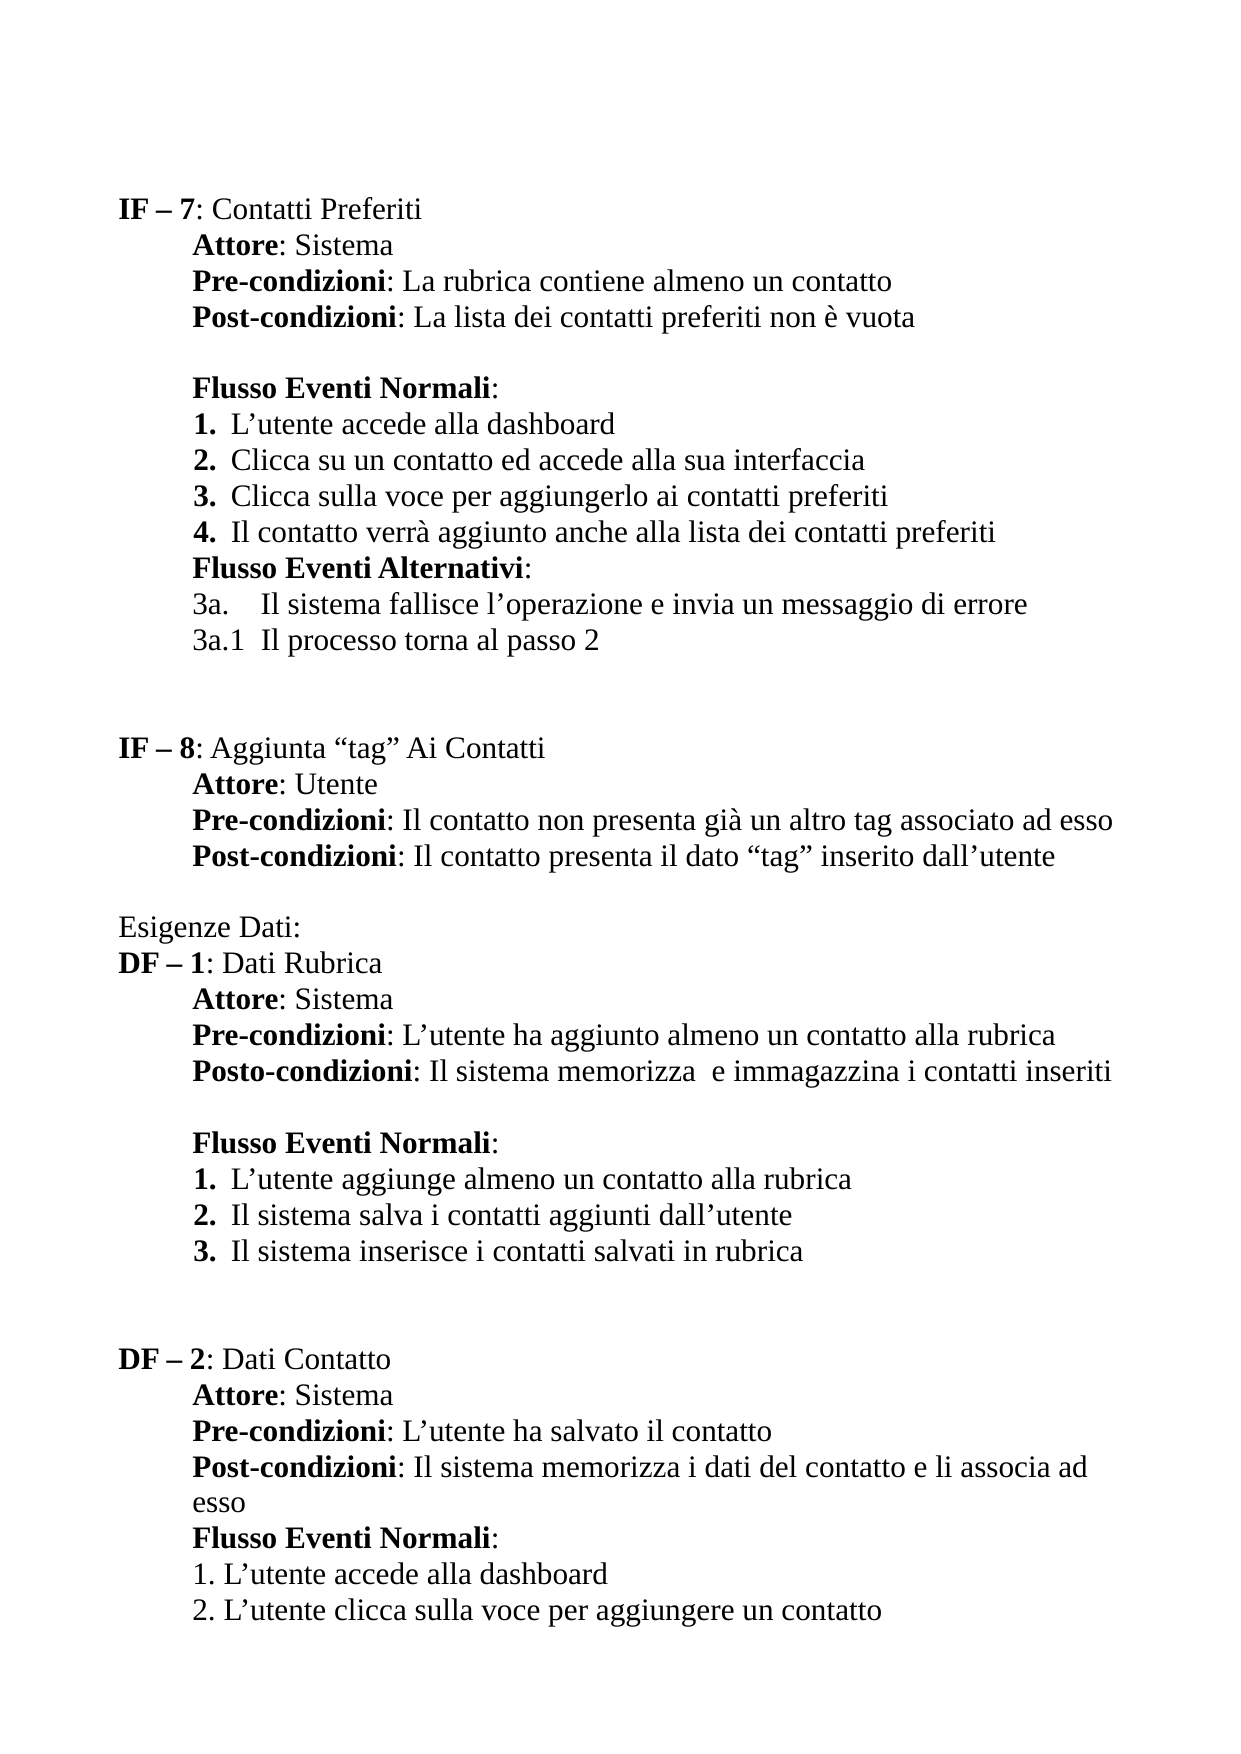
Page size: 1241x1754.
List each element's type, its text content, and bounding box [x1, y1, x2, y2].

text Attore: Sistema [118, 1376, 1122, 1412]
text Post-condizioni: Il contatto presenta il dato “tag” inserito dall’utente [118, 837, 1122, 873]
text 1. L’utente accede alla dashboard [118, 1556, 1122, 1592]
text Flusso Eventi Normali: [118, 370, 1122, 406]
text Pre-condizioni: Il contatto non presenta già un altro tag associato ad esso [118, 801, 1122, 837]
text Pre-condizioni: L’utente ha aggiunto almeno un contatto alla rubrica [118, 1017, 1122, 1052]
list Clicca su un contatto ed accede alla sua interfaccia [193, 442, 1122, 477]
text IF – 8: Aggiunta “tag” Ai Contatti [118, 729, 1122, 765]
list Il contatto verrà aggiunto anche alla lista dei contatti preferiti [193, 513, 1122, 549]
text Posto-condizioni: Il sistema memorizza e immagazzina i contatti inseriti [118, 1052, 1122, 1088]
text Flusso Eventi Normali: [118, 1124, 1122, 1160]
text DF – 2: Dati Contatto [118, 1340, 1122, 1376]
list Il sistema inserisce i contatti salvati in rubrica [193, 1232, 1122, 1268]
list Clicca sulla voce per aggiungerlo ai contatti preferiti [193, 477, 1122, 513]
list L’utente accede alla dashboard [193, 406, 1122, 442]
text Attore: Utente [118, 765, 1122, 801]
text Flusso Eventi Normali: [118, 1520, 1122, 1556]
text 3a. Il sistema fallisce l’operazione e invia un messaggio di errore [118, 585, 1122, 621]
text DF – 1: Dati Rubrica [118, 945, 1122, 981]
text Attore: Sistema [118, 226, 1122, 262]
text Pre-condizioni: L’utente ha salvato il contatto [118, 1412, 1122, 1448]
text Flusso Eventi Alternativi: [118, 549, 1122, 585]
list Il sistema salva i contatti aggiunti dall’utente [193, 1196, 1122, 1232]
text Post-condizioni: La lista dei contatti preferiti non è vuota [118, 298, 1122, 334]
text Attore: Sistema [118, 981, 1122, 1017]
text Esigenze Dati: [118, 909, 1122, 945]
list L’utente aggiunge almeno un contatto alla rubrica [193, 1160, 1122, 1196]
text Pre-condizioni: La rubrica contiene almeno un contatto [118, 262, 1122, 298]
text 3a.1 Il processo torna al passo 2 [118, 621, 1122, 657]
text Post-condizioni: Il sistema memorizza i dati del contatto e li associa ad esso [118, 1448, 1122, 1520]
text IF – 7: Contatti Preferiti [118, 190, 1122, 226]
text 2. L’utente clicca sulla voce per aggiungere un contatto [118, 1592, 1122, 1627]
